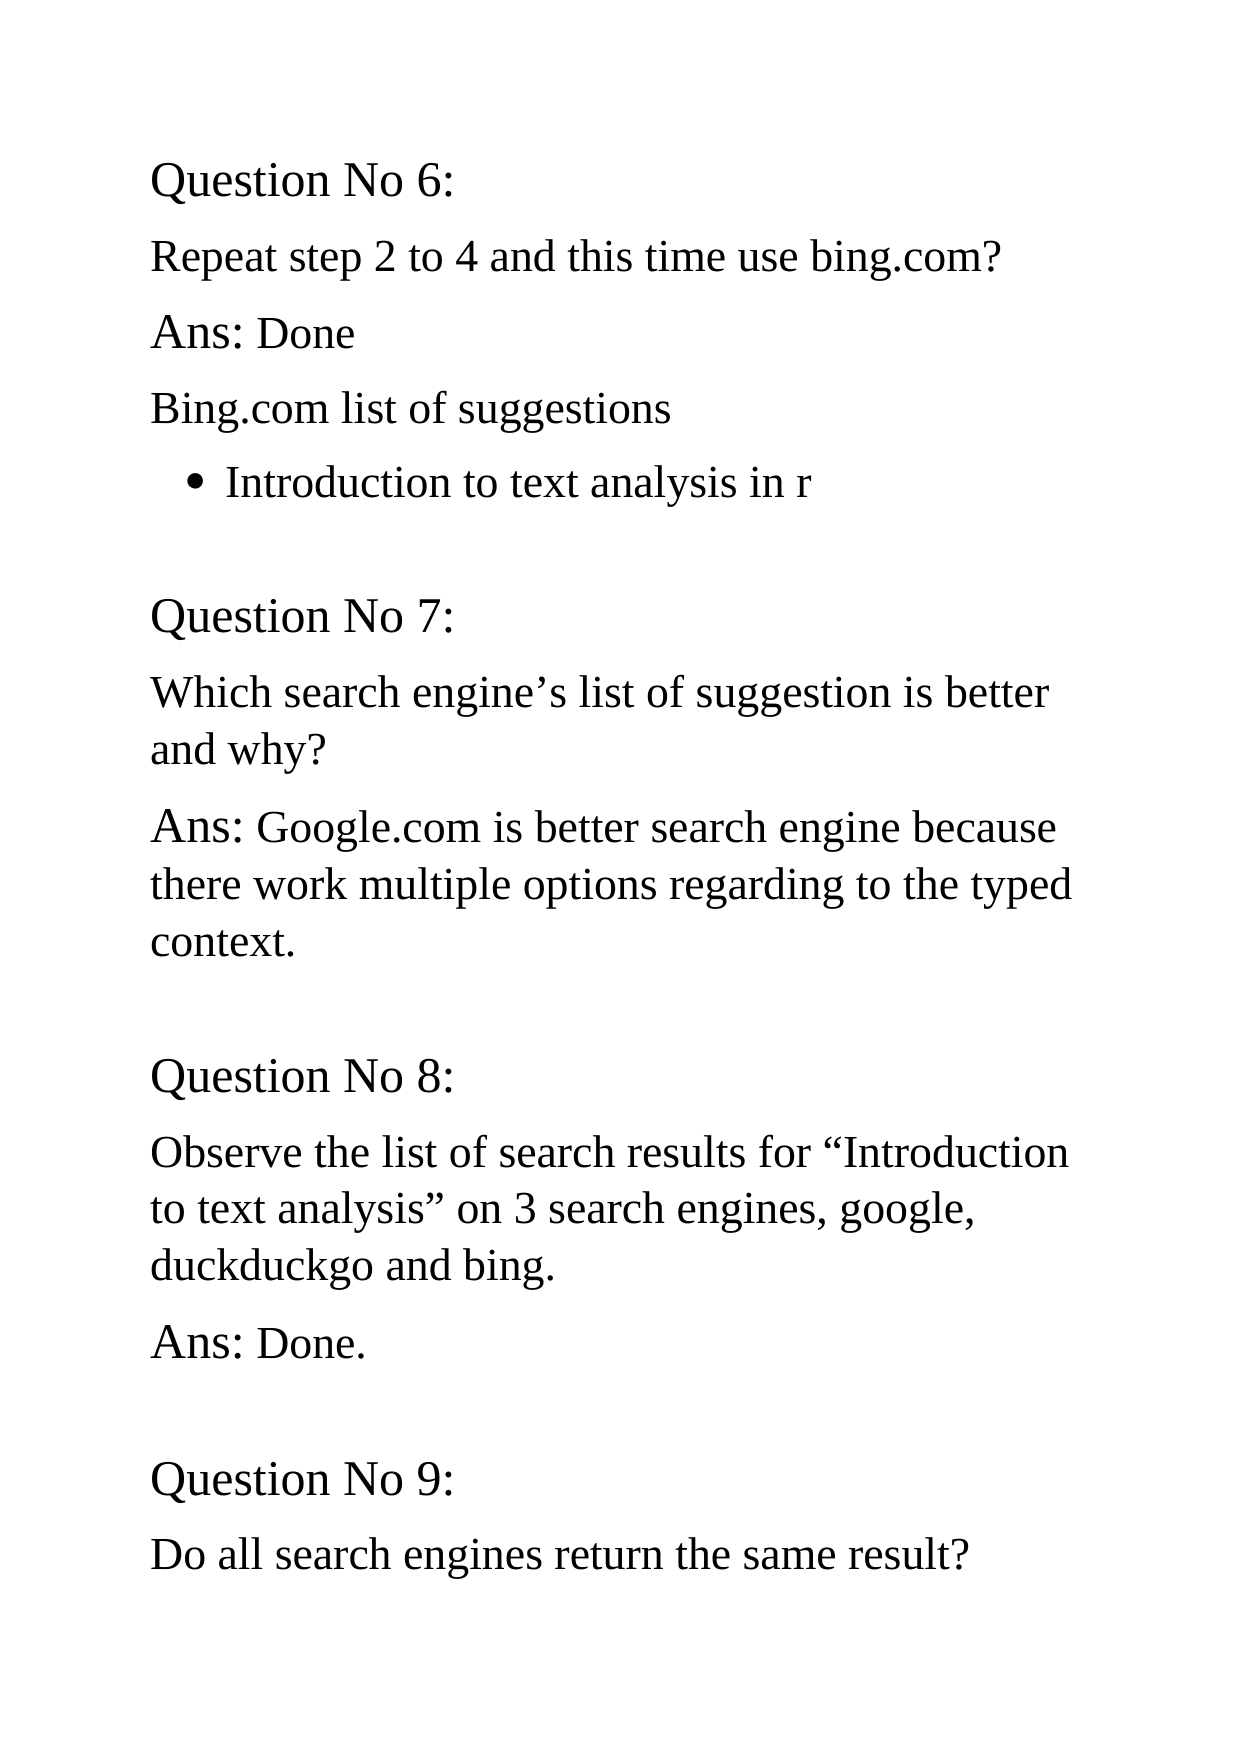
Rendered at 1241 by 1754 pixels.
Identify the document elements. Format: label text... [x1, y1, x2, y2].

text Ans: Google.com is better search engine because there work multiple options regarding to the typed context. [150, 795, 1090, 967]
text Ans: Done. [150, 1311, 1090, 1369]
text Which search engine’s list of suggestion is better and why? [150, 665, 1090, 774]
text Question No 7: [150, 586, 1090, 644]
text Do all search engines return the same result? [150, 1527, 1090, 1580]
text Question No 6: [150, 150, 1090, 207]
text Question No 9: [150, 1448, 1090, 1506]
text Repeat step 2 to 4 and this time use bing.com? [150, 229, 1090, 281]
text Question No 8: [150, 1045, 1090, 1103]
list Introduction to text analysis in r [187, 454, 1090, 507]
text Bing.com list of suggestions [150, 381, 1090, 434]
text Ans: Done [150, 302, 1090, 360]
text Observe the list of search results for “Introduction to text analysis” on 3 search engines, google, duckduckgo and bing. [150, 1124, 1090, 1291]
